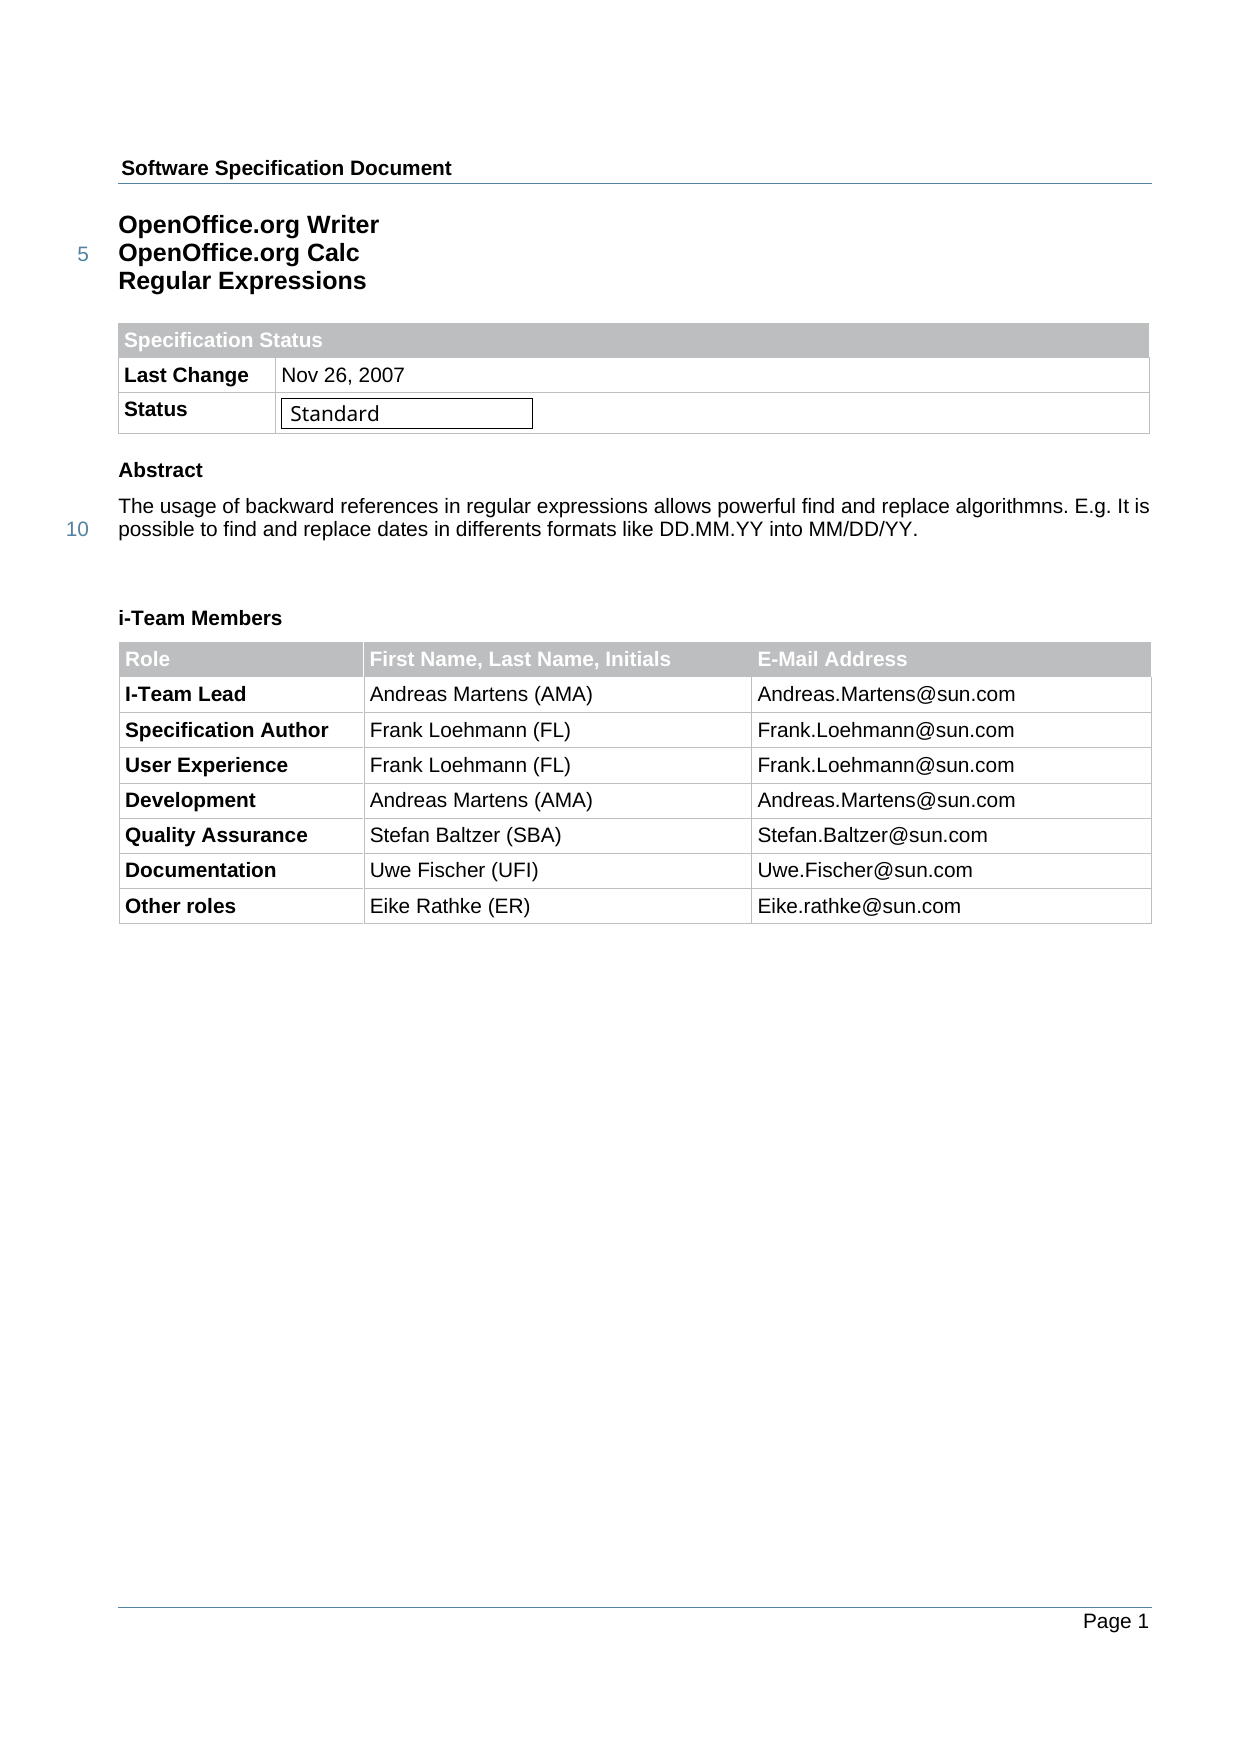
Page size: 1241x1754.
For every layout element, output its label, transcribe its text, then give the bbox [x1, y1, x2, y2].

table_header E-Mail Address [751, 642, 1151, 677]
table_cell Quality Assurance [120, 819, 363, 853]
text Regular Expressions [118, 267, 1152, 295]
table_cell Frank.Loehmann@sun.com [752, 748, 1151, 783]
table_cell Last Change [119, 358, 275, 392]
table_cell Other roles [120, 889, 363, 923]
table_cell Andreas Martens (AMA) [365, 784, 751, 818]
table_header First Name, Last Name, Initials [364, 642, 751, 677]
text The usage of backward references in regular expressions allows powerful find and replace algorithmns. E.g. It is possible to find and replace dates in differents formats like DD.MM.YY into MM/DD/YY. [118, 494, 1152, 541]
table_cell Frank.Loehmann@sun.com [752, 713, 1151, 747]
table_cell PRELIMINARY status is the initial conception of a specification. STANDARD A specification with status Standard is considered to be stable and has the approval of the i-Team. OBSOLETE An Obsolete specification is a specification that has been identified unnecessary. For example due to; technology changes or changes in other standards or specifications. [276, 393, 1149, 433]
table_cell Status [119, 393, 275, 433]
table_cell Uwe.Fischer@sun.com [752, 854, 1151, 888]
table_cell Eike.rathke@sun.com [752, 889, 1151, 923]
table_cell User Experience [120, 748, 363, 783]
table_cell Andreas Martens (AMA) [365, 677, 751, 712]
table_cell Specification Author [120, 713, 363, 747]
table_cell Nov 26, 2007 [276, 358, 1149, 392]
table_cell I-Team Lead [120, 677, 363, 712]
table_cell Andreas.Martens@sun.com [752, 784, 1151, 818]
table_cell Development [120, 784, 363, 818]
subtitle Abstract [118, 458, 1152, 482]
text OpenOffice.org Writer [118, 211, 1152, 239]
table_cell Stefan Baltzer (SBA) [365, 819, 751, 853]
text OpenOffice.org Calc [118, 239, 1152, 267]
text Software Specification Document [118, 154, 1152, 183]
subtitle i-Team Members [118, 606, 1152, 629]
table_cell Frank Loehmann (FL) [365, 713, 751, 747]
table_cell Andreas.Martens@sun.com [752, 677, 1151, 712]
table_header Role [119, 642, 363, 677]
table_cell Documentation [120, 854, 363, 888]
table_cell Eike Rathke (ER) [365, 889, 751, 923]
table_cell Uwe Fischer (UFI) [365, 854, 751, 888]
table_cell Stefan.Baltzer@sun.com [752, 819, 1151, 853]
table_cell Frank Loehmann (FL) [365, 748, 751, 783]
table_header Specification Status [118, 323, 1149, 357]
